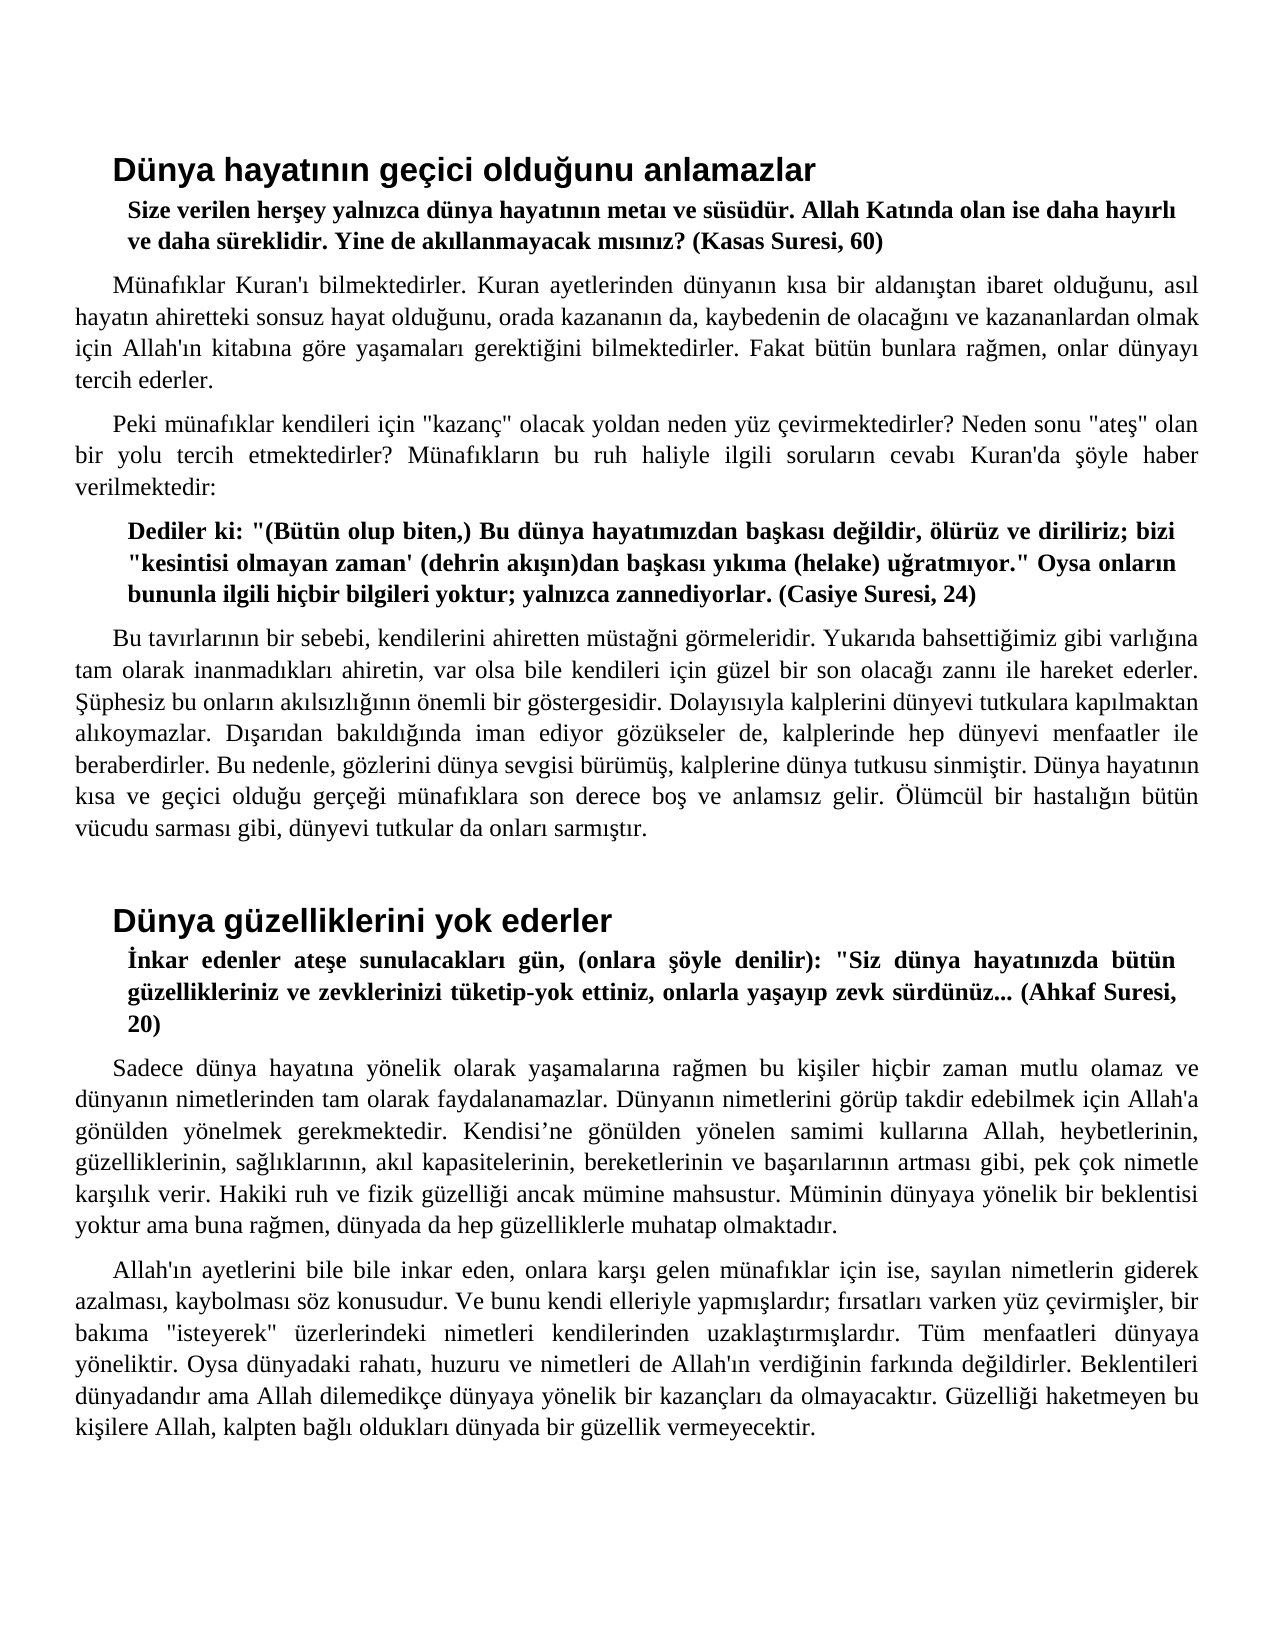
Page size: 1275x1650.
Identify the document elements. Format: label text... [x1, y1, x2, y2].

text Sadece dünya hayatına yönelik olarak yaşamalarına rağmen bu kişiler hiçbir zaman mutlu olamaz ve dünyanın nimetlerinden tam olarak faydalanamazlar. Dünyanın nimetlerini görüp takdir edebilmek için Allah'a gönülden yönelmek gerekmektedir. Kendisi’ne gönülden yönelen samimi kullarına Allah, heybetlerinin, güzelliklerinin, sağlıklarının, akıl kapasitelerinin, bereketlerinin ve başarılarının artması gibi, pek çok nimetle karşılık verir. Hakiki ruh ve fizik güzelliği ancak mümine mahsustur. Müminin dünyaya yönelik bir beklentisi yoktur ama buna rağmen, dünyada da hep güzelliklerle muhatap olmaktadır. [75, 1053, 1200, 1239]
text Peki münafıklar kendileri için "kazanç" olacak yoldan neden yüz çevirmektedirler? Neden sonu "ateş" olan bir yolu tercih etmektedirler? Münafıkların bu ruh haliyle ilgili soruların cevabı Kuran'da şöyle haber verilmektedir: [75, 409, 1200, 501]
text Dediler ki: "(Bütün olup biten,) Bu dünya hayatımızdan başkası değildir, ölürüz ve diriliriz; bizi "kesintisi olmayan zaman' (dehrin akışın)dan başkası yıkıma (helake) uğratmıyor." Oysa onların bununla ilgili hiçbir bilgileri yoktur; yalnızca zannediyorlar. (Casiye Suresi, 24) [127, 516, 1177, 608]
subtitle Dünya hayatının geçici olduğunu anlamazlar [112, 150, 1200, 188]
subtitle Dünya güzelliklerini yok ederler [112, 901, 1200, 939]
text İnkar edenler ateşe sunulacakları gün, (onlara şöyle denilir): "Siz dünya hayatınızda bütün güzellikleriniz ve zevklerinizi tüketip-yok ettiniz, onlarla yaşayıp zevk sürdünüz... (Ahkaf Suresi, 20) [127, 946, 1177, 1037]
text Size verilen herşey yalnızca dünya hayatının metaı ve süsüdür. Allah Katında olan ise daha hayırlı ve daha süreklidir. Yine de akıllanmayacak mısınız? (Kasas Suresi, 60) [127, 195, 1177, 255]
text Allah'ın ayetlerini bile bile inkar eden, onlara karşı gelen münafıklar için ise, sayılan nimetlerin giderek azalması, kaybolması söz konusudur. Ve bunu kendi elleriyle yapmışlardır; fırsatları varken yüz çevirmişler, bir bakıma "isteyerek" üzerlerindeki nimetleri kendilerinden uzaklaştırmışlardır. Tüm menfaatleri dünyaya yöneliktir. Oysa dünyadaki rahatı, huzuru ve nimetleri de Allah'ın verdiğinin farkında değildirler. Beklentileri dünyadandır ama Allah dilemedikçe dünyaya yönelik bir kazançları da olmayacaktır. Güzelliği haketmeyen bu kişilere Allah, kalpten bağlı oldukları dünyada bir güzellik vermeyecektir. [75, 1255, 1200, 1441]
text Münafıklar Kuran'ı bilmektedirler. Kuran ayetlerinden dünyanın kısa bir aldanıştan ibaret olduğunu, asıl hayatın ahiretteki sonsuz hayat olduğunu, orada kazananın da, kaybedenin de olacağını ve kazananlardan olmak için Allah'ın kitabına göre yaşamaları gerektiğini bilmektedirler. Fakat bütün bunlara rağmen, onlar dünyayı tercih ederler. [75, 270, 1200, 394]
text Bu tavırlarının bir sebebi, kendilerini ahiretten müstağni görmeleridir. Yukarıda bahsettiğimiz gibi varlığına tam olarak inanmadıkları ahiretin, var olsa bile kendileri için güzel bir son olacağı zannı ile hareket ederler. Şüphesiz bu onların akılsızlığının önemli bir göstergesidir. Dolayısıyla kalplerini dünyevi tutkulara kapılmaktan alıkoymazlar. Dışarıdan bakıldığında iman ediyor gözükseler de, kalplerinde hep dünyevi menfaatler ile beraberdirler. Bu nedenle, gözlerini dünya sevgisi bürümüş, kalplerine dünya tutkusu sinmiştir. Dünya hayatının kısa ve geçici olduğu gerçeği münafıklara son derece boş ve anlamsız gelir. Ölümcül bir hastalığın bütün vücudu sarması gibi, dünyevi tutkular da onları sarmıştır. [75, 623, 1200, 842]
